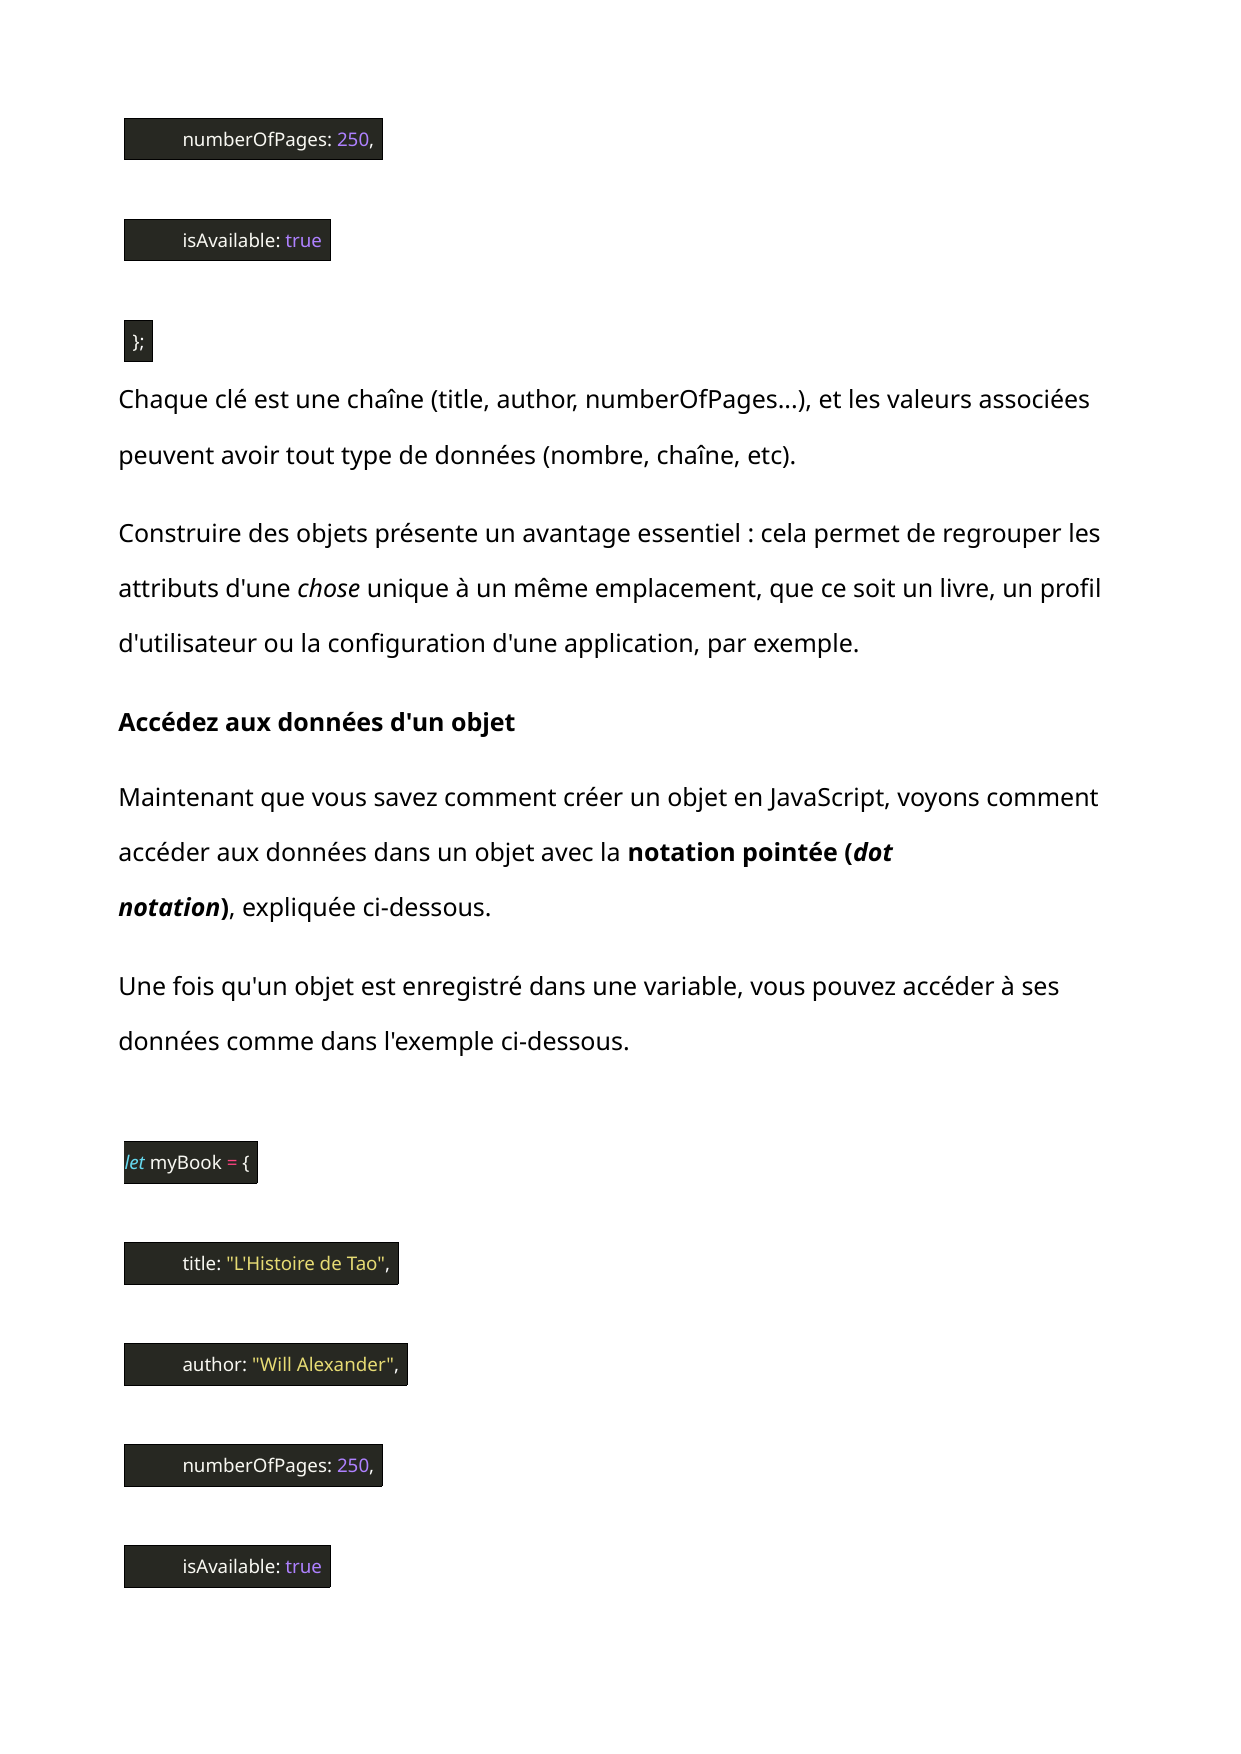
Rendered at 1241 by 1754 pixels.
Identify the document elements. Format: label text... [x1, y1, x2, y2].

text [383, 118, 1111, 159]
text numberOfPages: 250, [125, 119, 382, 159]
text }; [125, 321, 152, 361]
text Construire des objets présente un avantage essentiel : cela permet de regrouper les attributs d'une chose unique à un même emplacement, que ce soit un livre, un profil d'utilisateur ou la configuration d'une application, par exemple. [118, 516, 1122, 660]
text isAvailable: true [125, 1546, 330, 1587]
text [153, 320, 1111, 362]
text Une fois qu'un objet est enregistré dans une variable, vous pouvez accéder à ses données comme dans l'exemple ci-dessous. [118, 968, 1122, 1058]
text author: "Will Alexander", [125, 1344, 407, 1385]
text title: "L'Histoire de Tao", [125, 1243, 398, 1284]
text [408, 1343, 1111, 1385]
text [383, 1444, 1111, 1486]
text [258, 1141, 1111, 1183]
text isAvailable: true [125, 220, 330, 260]
text [399, 1242, 1111, 1284]
text let myBook = { [124, 1142, 257, 1183]
text Maintenant que vous savez comment créer un objet en JavaScript, voyons comment accéder aux données dans un objet avec la notation pointée (dot notation), expliquée ci-dessous. [118, 780, 1122, 924]
text numberOfPages: 250, [125, 1445, 382, 1486]
subtitle Accédez aux données d'un objet [118, 704, 1122, 739]
text [331, 1545, 1111, 1587]
text [331, 219, 1111, 261]
text Chaque clé est une chaîne (title, author, numberOfPages...), et les valeurs associées peuvent avoir tout type de données (nombre, chaîne, etc). [118, 382, 1122, 471]
